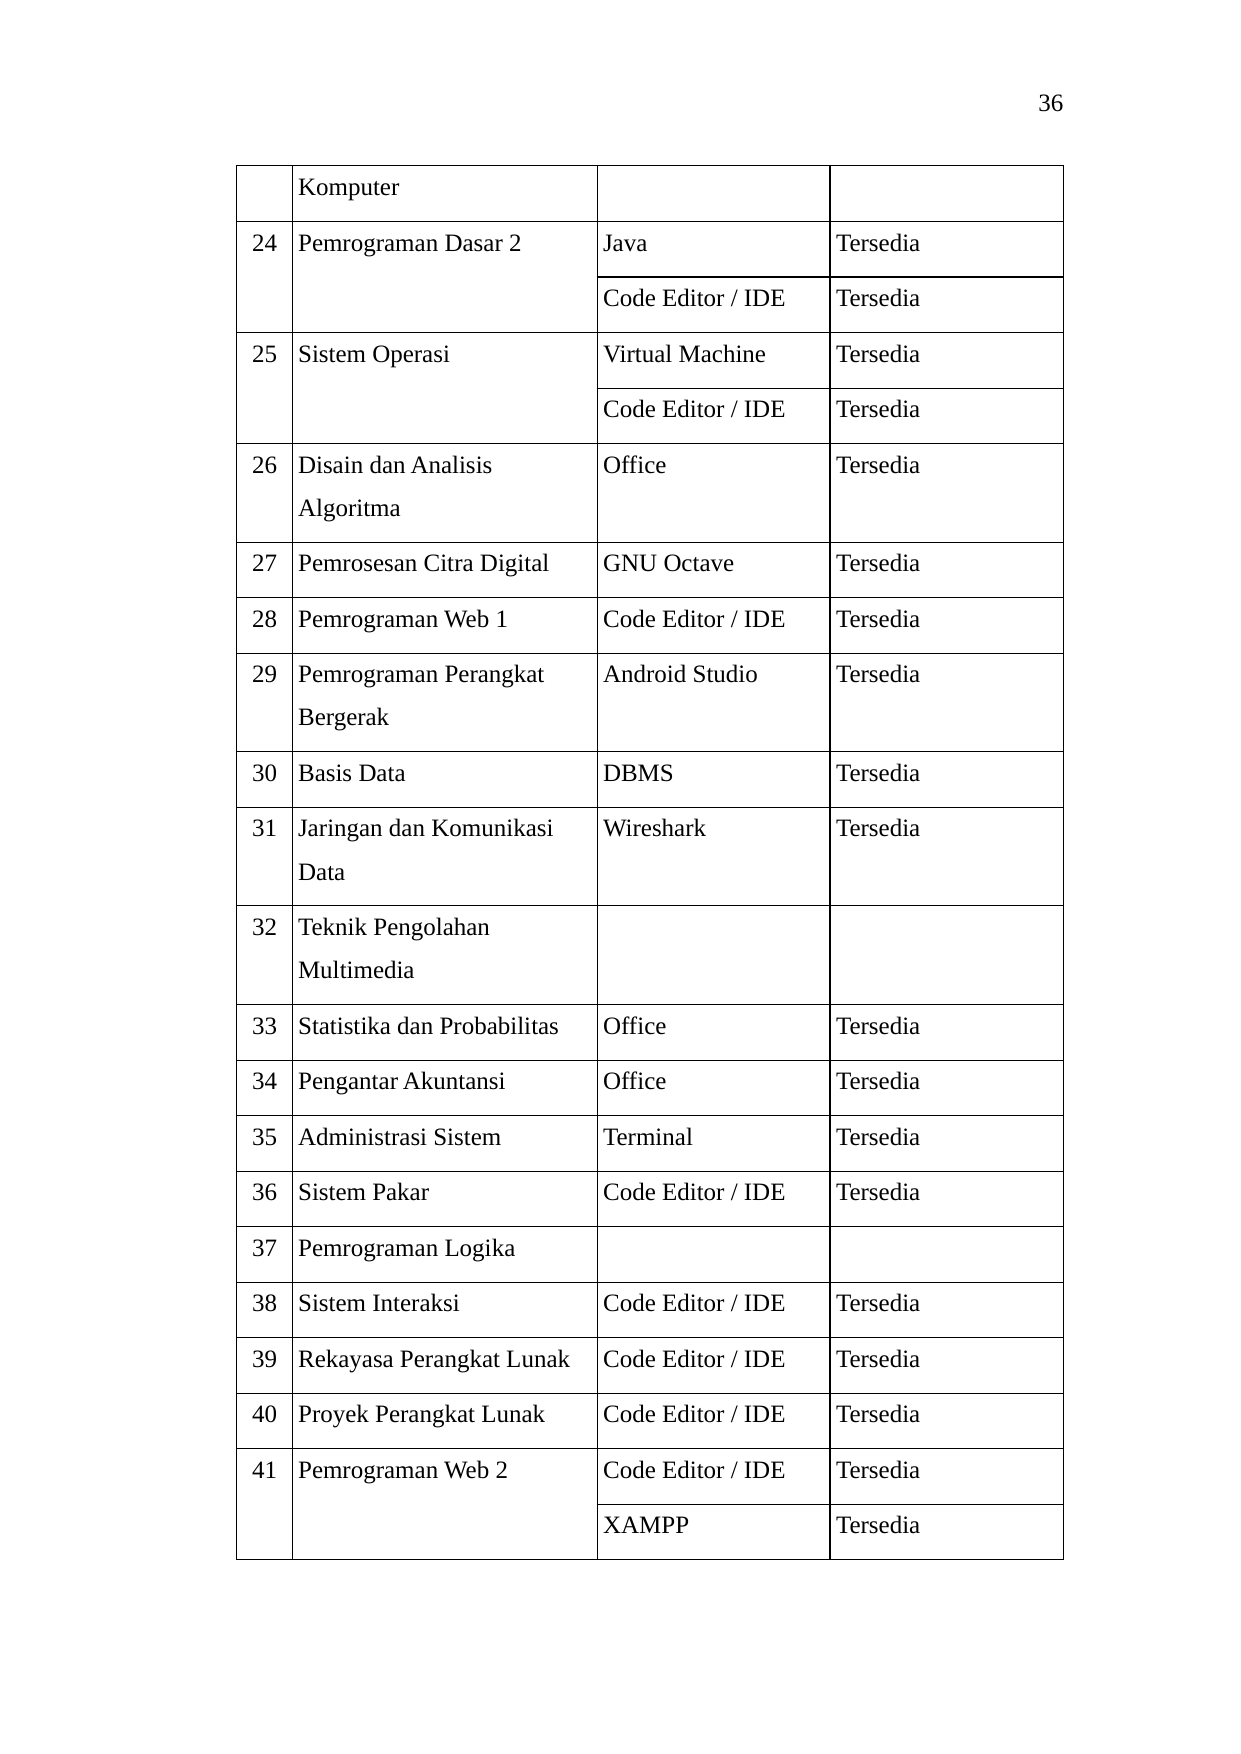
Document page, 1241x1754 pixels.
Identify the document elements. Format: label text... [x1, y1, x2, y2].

table_cell Code Editor / IDE [598, 1394, 829, 1448]
table_cell 24 [237, 222, 292, 332]
table_cell 26 [237, 444, 292, 542]
table_cell Office [598, 1061, 829, 1115]
table_cell Jaringan dan Komunikasi Data [293, 808, 597, 905]
table_cell Code Editor / IDE [598, 598, 829, 653]
table_cell [598, 166, 829, 221]
table_cell Statistika dan Probabilitas [293, 1005, 597, 1059]
table_cell Java [598, 222, 829, 276]
table_cell 39 [237, 1338, 292, 1393]
table_cell Sistem Operasi [293, 333, 597, 443]
table_cell Basis Data [293, 752, 597, 807]
table_cell Pemrograman Web 2 [293, 1449, 597, 1559]
table_cell XAMPP [598, 1505, 829, 1559]
table_cell [598, 1227, 829, 1282]
table_cell Tersedia [831, 543, 1063, 597]
table_cell Office [598, 1005, 829, 1059]
table_cell 41 [237, 1449, 292, 1559]
table_cell Code Editor / IDE [598, 1449, 829, 1504]
table_cell 30 [237, 752, 292, 807]
table_cell Android Studio [598, 654, 829, 751]
table_cell Office [598, 444, 829, 542]
table_cell Proyek Perangkat Lunak [293, 1394, 597, 1448]
table_cell 27 [237, 543, 292, 597]
table_cell Tersedia [831, 222, 1063, 276]
table_cell 36 [237, 1172, 292, 1226]
table_cell 25 [237, 333, 292, 443]
table_cell Tersedia [831, 654, 1063, 751]
table_cell 29 [237, 654, 292, 751]
table_cell Komputer [293, 166, 597, 221]
table_cell 35 [237, 1116, 292, 1171]
table_cell Pemrograman Web 1 [293, 598, 597, 653]
table_cell Pengantar Akuntansi [293, 1061, 597, 1115]
table_cell Pemrosesan Citra Digital [293, 543, 597, 597]
table_cell Code Editor / IDE [598, 389, 829, 443]
table_cell Wireshark [598, 808, 829, 905]
table_cell Tersedia [831, 1116, 1063, 1171]
table_cell Tersedia [831, 389, 1063, 443]
table_cell Tersedia [831, 808, 1063, 905]
table_cell [831, 906, 1063, 1004]
table_cell Tersedia [831, 1449, 1063, 1504]
table_cell Sistem Pakar [293, 1172, 597, 1226]
table_cell GNU Octave [598, 543, 829, 597]
table_cell Code Editor / IDE [598, 278, 829, 332]
table_cell [598, 906, 829, 1004]
table_cell 34 [237, 1061, 292, 1115]
table_cell Rekayasa Perangkat Lunak [293, 1338, 597, 1393]
table_cell 33 [237, 1005, 292, 1059]
table_cell DBMS [598, 752, 829, 807]
table_cell Disain dan Analisis Algoritma [293, 444, 597, 542]
table_cell Teknik Pengolahan Multimedia [293, 906, 597, 1004]
table_cell Tersedia [831, 1005, 1063, 1059]
table_cell 40 [237, 1394, 292, 1448]
table_cell Code Editor / IDE [598, 1283, 829, 1337]
table_cell Tersedia [831, 1394, 1063, 1448]
table_cell Tersedia [831, 333, 1063, 387]
table_cell Tersedia [831, 1283, 1063, 1337]
table_cell Tersedia [831, 598, 1063, 653]
table_cell Pemrograman Logika [293, 1227, 597, 1282]
table_cell Terminal [598, 1116, 829, 1171]
table_cell 37 [237, 1227, 292, 1282]
table_cell Tersedia [831, 1505, 1063, 1559]
table_cell [237, 166, 292, 221]
table_cell 31 [237, 808, 292, 905]
table_cell Tersedia [831, 752, 1063, 807]
table_cell Tersedia [831, 1338, 1063, 1393]
table_cell 28 [237, 598, 292, 653]
table_cell Code Editor / IDE [598, 1338, 829, 1393]
table_cell Administrasi Sistem [293, 1116, 597, 1171]
table_cell Sistem Interaksi [293, 1283, 597, 1337]
table_cell 32 [237, 906, 292, 1004]
table_cell Pemrograman Perangkat Bergerak [293, 654, 597, 751]
table_cell Tersedia [831, 444, 1063, 542]
table_cell [831, 1227, 1063, 1282]
table_cell [831, 166, 1063, 221]
table_cell Code Editor / IDE [598, 1172, 829, 1226]
table_cell Pemrograman Dasar 2 [293, 222, 597, 332]
table_cell Tersedia [831, 1061, 1063, 1115]
table_cell Tersedia [831, 278, 1063, 332]
table_cell Virtual Machine [598, 333, 829, 387]
table_cell Tersedia [831, 1172, 1063, 1226]
table_cell 38 [237, 1283, 292, 1337]
